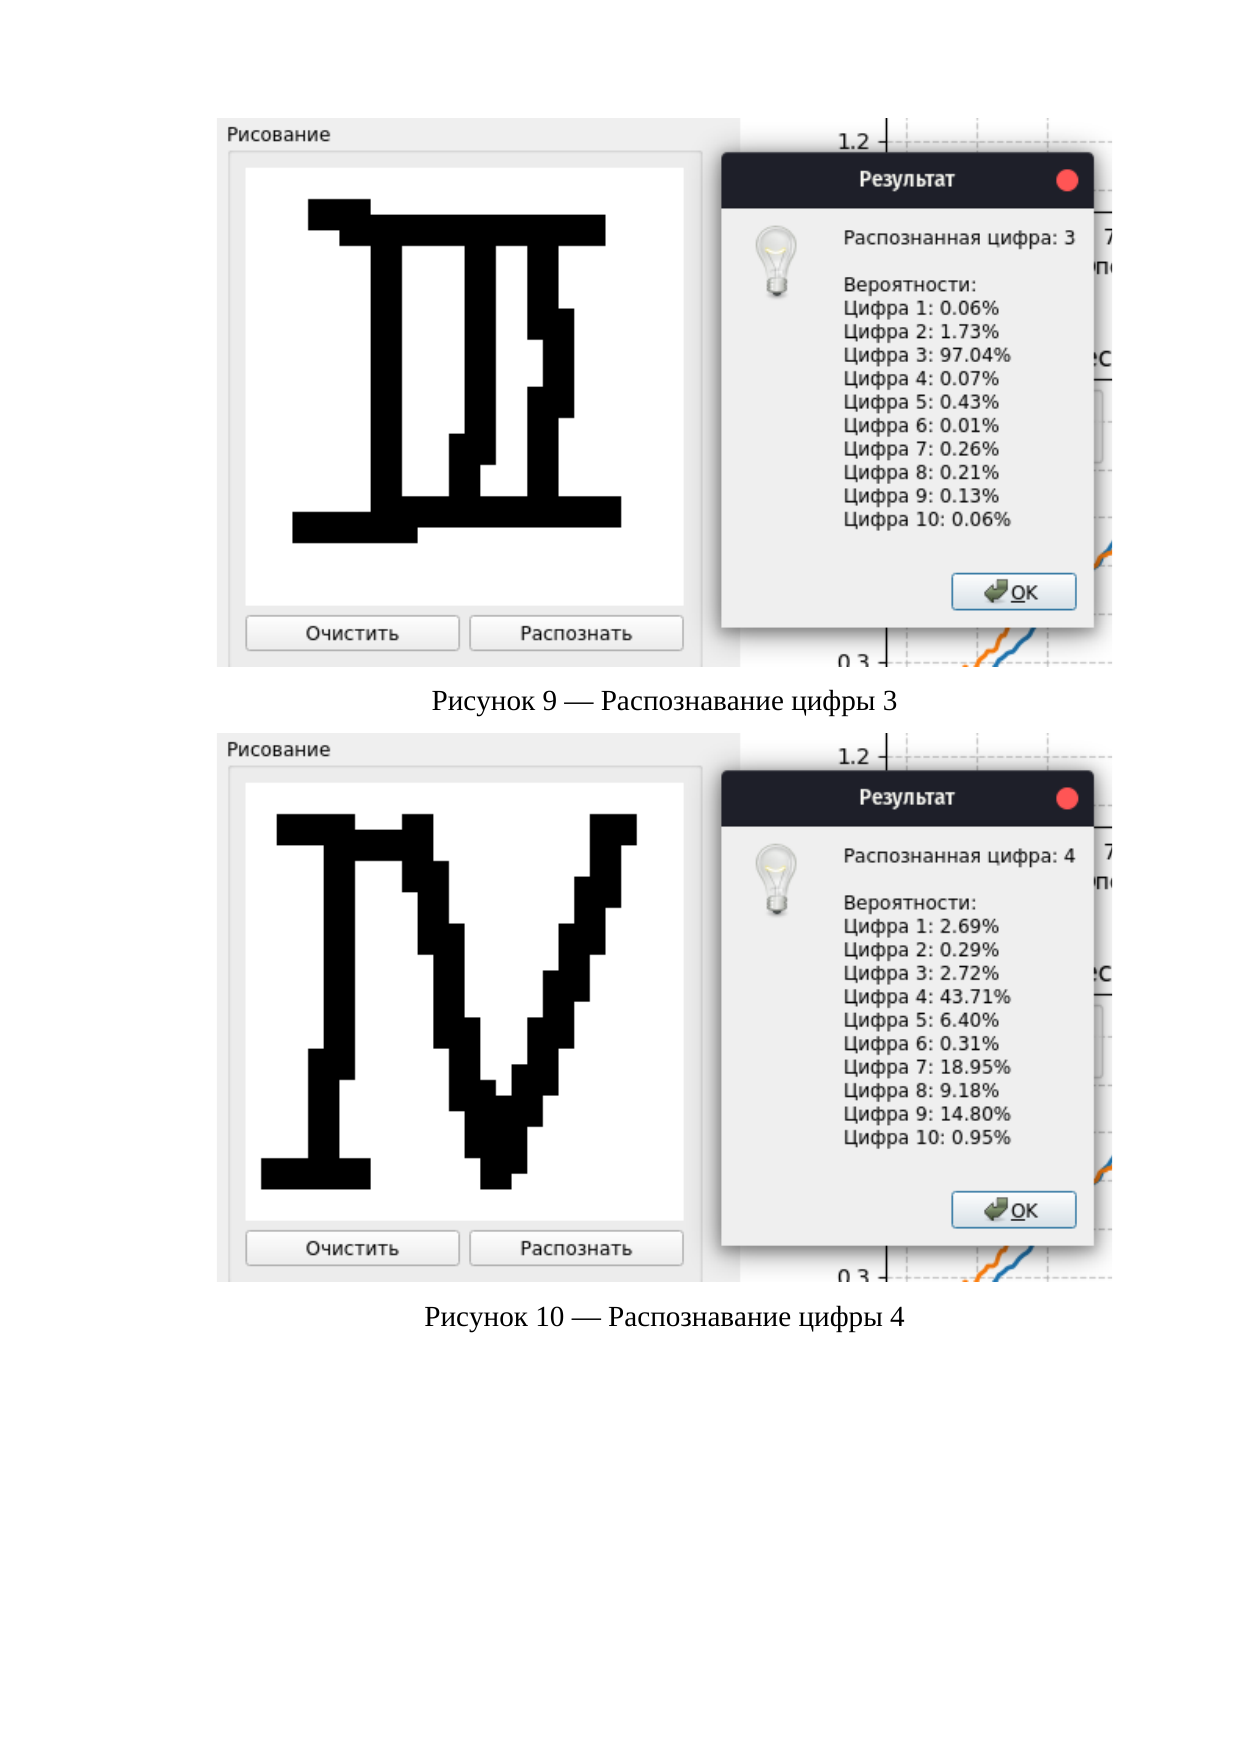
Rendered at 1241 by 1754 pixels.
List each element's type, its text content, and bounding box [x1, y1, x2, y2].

text Рисунок 9 — Распознавание цифры 3 [177, 168, 1152, 717]
picture [216, 118, 1113, 667]
picture [216, 733, 1113, 1282]
text Рисунок 10 — Распознавание цифры 4 [177, 784, 1152, 1332]
